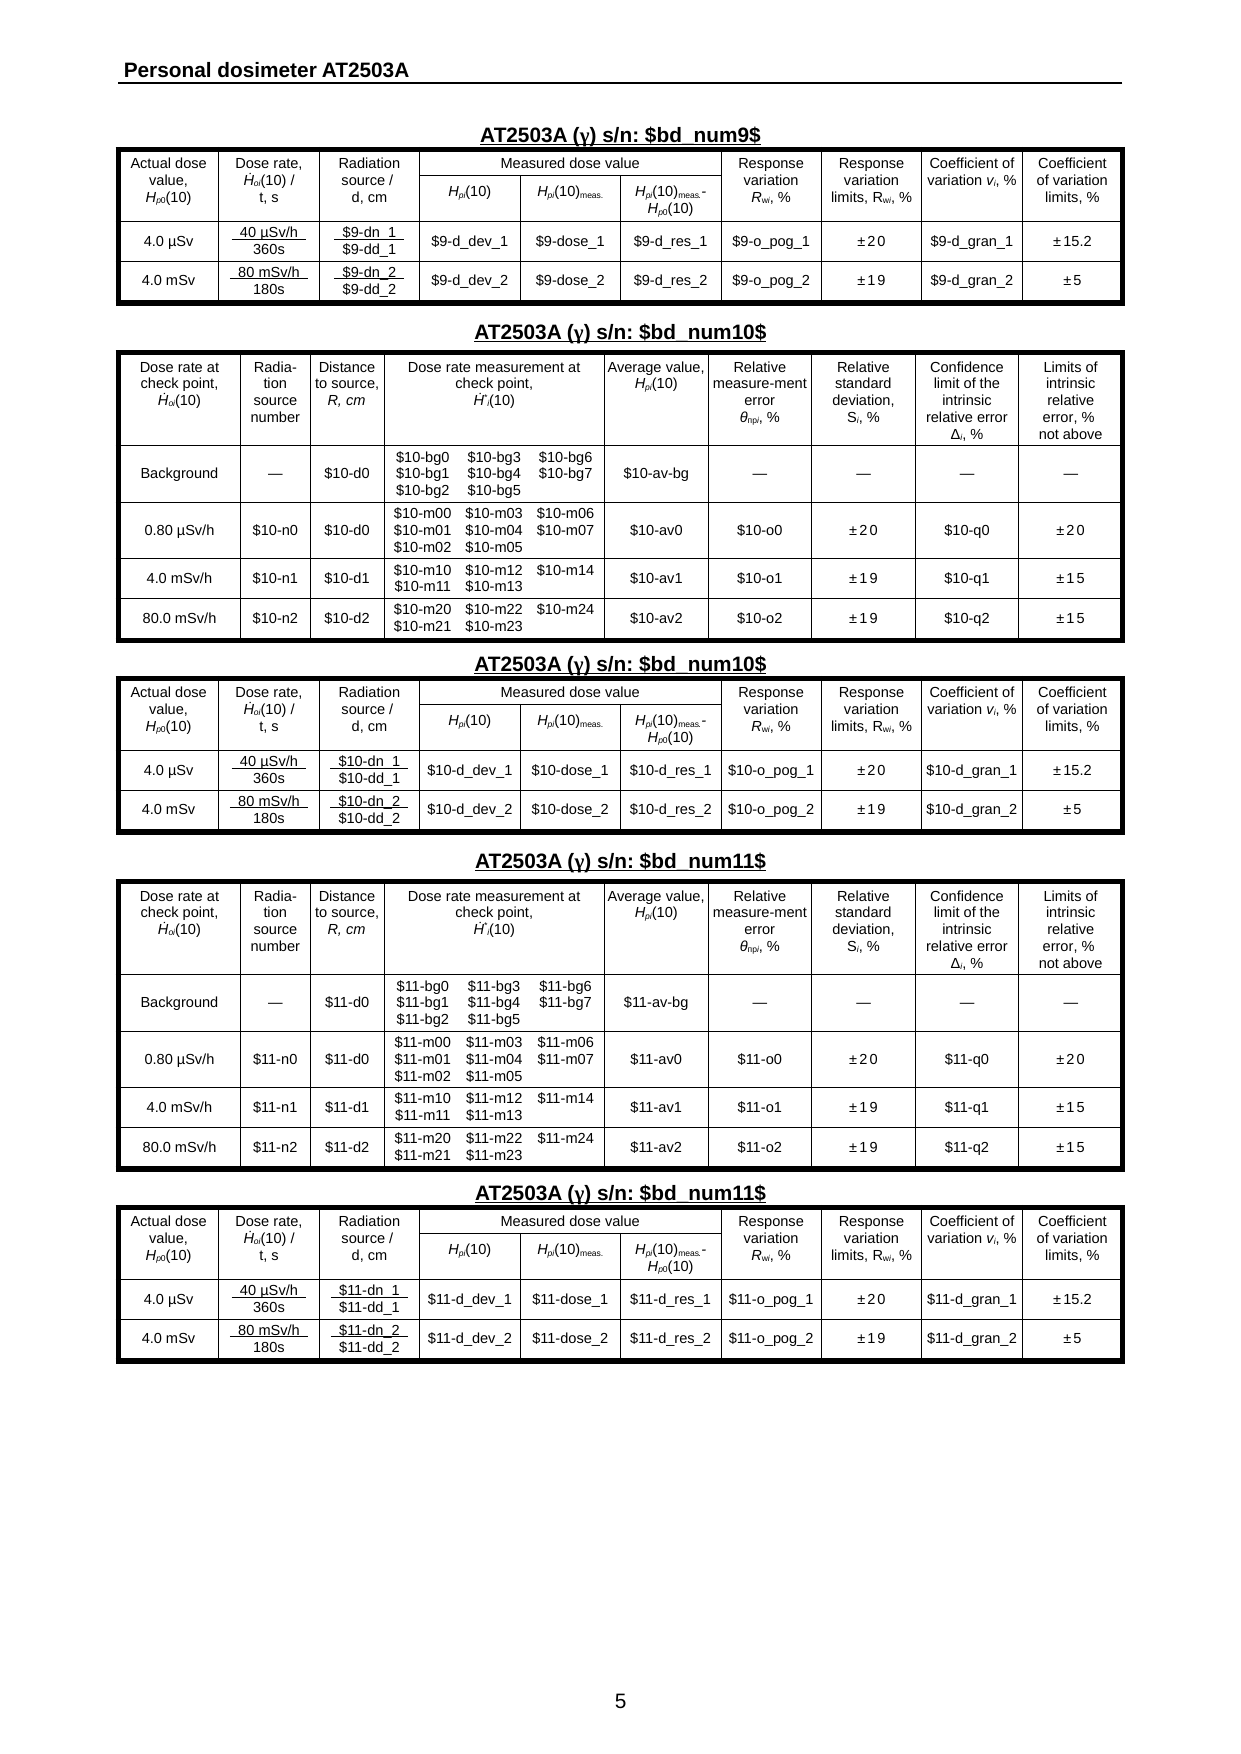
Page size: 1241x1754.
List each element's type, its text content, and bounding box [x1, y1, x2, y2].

table_cell 4.0 µSv [121, 1280, 218, 1318]
table_cell $10-av-bg [605, 446, 708, 502]
table_cell Response variation Rwi, % [722, 681, 821, 750]
table_cell $10-d_dev_2 [420, 791, 520, 829]
table_cell $10-d2 [311, 599, 384, 637]
table_cell 0.80 µSv/h [121, 503, 240, 558]
table_cell $9-d_res_1 [621, 222, 721, 261]
table_cell ±20 [822, 751, 921, 789]
table_cell Hpi(10)meas.-Hp0(10) [621, 705, 721, 750]
table_cell $10-o_pog_2 [722, 791, 821, 829]
table_cell ±20 [812, 1032, 915, 1087]
table_cell $10-d0 [311, 503, 384, 558]
table_cell 40 µSv/h 360s [219, 222, 319, 261]
table_header AT2503A (γ) s/n: $bd_num11$ [118, 835, 1122, 879]
table_cell ±19 [812, 599, 915, 637]
table_cell 80 mSv/h 180s [219, 262, 319, 300]
table_cell ±15 [1019, 559, 1120, 598]
table_cell $10-d1 [311, 559, 384, 598]
table_cell Radiation source / d, cm [320, 681, 419, 750]
table_cell Response variation limits, Rwi, % [822, 152, 921, 221]
table_cell — [812, 446, 915, 502]
table_cell ±20 [822, 222, 921, 261]
table_cell $9-dn_1 $9-dd_1 [320, 222, 419, 261]
table_cell $9-o_pog_1 [722, 222, 821, 261]
table_cell $10-m00 $10-m01 $10-m02 $10-m03 $10-m04 $10-m05 $10-m06 $10-m07 [385, 503, 604, 558]
table_cell ±19 [822, 1320, 921, 1358]
table_cell Average value, Hpi(10) [605, 884, 708, 974]
table_cell Limits of intrinsic relative error, % not above [1019, 884, 1120, 974]
table_cell 4.0 µSv [121, 751, 218, 789]
table_cell $10-q2 [916, 599, 1018, 637]
table_cell — [241, 975, 310, 1031]
table_cell $9-d_gran_1 [922, 222, 1022, 261]
table_cell ±19 [822, 262, 921, 300]
table_cell 80.0 mSv/h [121, 599, 240, 637]
table_cell $10-av2 [605, 599, 708, 637]
table_cell ±19 [812, 559, 915, 598]
table_cell $10-d_gran_1 [922, 751, 1022, 789]
table_cell 4.0 mSv/h [121, 559, 240, 598]
table_cell Coefficient of variation vi, % [922, 681, 1022, 750]
table_cell Coefficient of variation limits, % [1023, 152, 1120, 221]
table_cell 4.0 mSv/h [121, 1088, 240, 1127]
table_cell $9-dose_1 [521, 222, 620, 261]
table_cell Hpi(10)meas. [521, 176, 620, 221]
table_cell ±20 [822, 1280, 921, 1318]
table_cell Hpi(10)meas.-Hp0(10) [621, 176, 721, 221]
table_cell $11-m20 $11-m21 $11-m22 $11-m23 $11-m24 [385, 1128, 604, 1166]
table_cell Response variation limits, Rwi, % [822, 1210, 921, 1279]
table_cell Actual dose value, Hp0(10) [121, 1210, 218, 1279]
table_cell Response variation Rwi, % [722, 1210, 821, 1279]
table_cell Dose rate at check point, Ḣoi(10) [121, 884, 240, 974]
table_cell $10-q1 [916, 559, 1018, 598]
table_cell 80 mSv/h 180s [219, 1320, 319, 1358]
table_cell $10-d_gran_2 [922, 791, 1022, 829]
table_cell 4.0 mSv [121, 1320, 218, 1358]
table_cell Hpi(10) [420, 705, 520, 750]
table_cell $10-n0 [241, 503, 310, 558]
table_cell Hpi(10)meas.-Hp0(10) [621, 1234, 721, 1279]
table_cell $11-dn_2 $11-dd_2 [320, 1320, 419, 1358]
table_cell Hpi(10)meas. [521, 705, 620, 750]
table_cell $11-dose_1 [521, 1280, 620, 1318]
table_cell Actual dose value, Hp0(10) [121, 152, 218, 221]
table_cell Radiation source / d, cm [320, 1210, 419, 1279]
table_cell $11-d_dev_1 [420, 1280, 520, 1318]
table_cell $11-d1 [311, 1088, 384, 1127]
table_cell ±19 [822, 791, 921, 829]
table_cell Dose rate, Ḣoi(10) / t, s [219, 681, 319, 750]
table_cell $10-dn_2 $10-dd_2 [320, 791, 419, 829]
table_cell ±15.2 [1023, 1280, 1120, 1318]
table_cell $10-o2 [709, 599, 811, 637]
table_cell $9-d_res_2 [621, 262, 721, 300]
table_cell Relative measure-ment error θпрi, % [709, 355, 811, 445]
table_cell $11-o2 [709, 1128, 811, 1166]
table_cell $11-d_res_2 [621, 1320, 721, 1358]
table_cell $10-bg0 $10-bg1 $10-bg2 $10-bg3 $10-bg4 $10-bg5 $10-bg6 $10-bg7 [385, 446, 604, 502]
table_cell $11-bg0 $11-bg1 $11-bg2 $11-bg3 $11-bg4 $11-bg5 $11-bg6 $11-bg7 [385, 975, 604, 1031]
table_cell $11-av0 [605, 1032, 708, 1087]
table_cell $10-m20 $10-m21 $10-m22 $10-m23 $10-m24 [385, 599, 604, 637]
table_cell ±15 [1019, 1128, 1120, 1166]
table_cell ±20 [1019, 503, 1120, 558]
table_cell 0.80 µSv/h [121, 1032, 240, 1087]
table_cell Background [121, 446, 240, 502]
table_cell $10-n1 [241, 559, 310, 598]
table_cell $10-o_pog_1 [722, 751, 821, 789]
table_cell $10-av1 [605, 559, 708, 598]
table_cell Measured dose value [420, 152, 721, 175]
table_cell ±5 [1023, 791, 1120, 829]
table_cell — [1019, 446, 1120, 502]
table_cell $10-dn_1 $10-dd_1 [320, 751, 419, 789]
table_cell 40 µSv/h 360s [219, 751, 319, 789]
table_cell Measured dose value [420, 681, 721, 704]
table_cell ±15 [1019, 1088, 1120, 1127]
table_cell Radiation source / d, cm [320, 152, 419, 221]
table_cell ±19 [812, 1128, 915, 1166]
table_cell Dose rate, Ḣoi(10) / t, s [219, 152, 319, 221]
table_cell $10-o1 [709, 559, 811, 598]
table_cell — [709, 975, 811, 1031]
table_cell Average value, Hpi(10) [605, 355, 708, 445]
table_cell $11-o_pog_2 [722, 1320, 821, 1358]
table_cell $11-d0 [311, 975, 384, 1031]
table_cell Coefficient of variation limits, % [1023, 1210, 1120, 1279]
table_cell $11-n0 [241, 1032, 310, 1087]
table_cell Hpi(10)meas. [521, 1234, 620, 1279]
table_cell — [916, 975, 1018, 1031]
table_cell $9-o_pog_2 [722, 262, 821, 300]
table_cell $10-d_res_1 [621, 751, 721, 789]
table_cell $10-q0 [916, 503, 1018, 558]
table_cell ±5 [1023, 1320, 1120, 1358]
table_cell $11-o0 [709, 1032, 811, 1087]
table_cell ±20 [1019, 1032, 1120, 1087]
table_cell Actual dose value, Hp0(10) [121, 681, 218, 750]
table_cell Dose rate at check point, Ḣoi(10) [121, 355, 240, 445]
table_cell $10-o0 [709, 503, 811, 558]
table_cell $11-m00 $11-m01 $11-m02 $11-m03 $11-m04 $11-m05 $11-m06 $11-m07 [385, 1032, 604, 1087]
table_cell $11-d_gran_2 [922, 1320, 1022, 1358]
table_cell $11-o1 [709, 1088, 811, 1127]
table_cell 80 mSv/h 180s [219, 791, 319, 829]
table_cell 40 µSv/h 360s [219, 1280, 319, 1318]
table_cell Radia-tion source number [241, 355, 310, 445]
table_cell Coefficient of variation limits, % [1023, 681, 1120, 750]
table_cell ±19 [812, 1088, 915, 1127]
table_cell — [1019, 975, 1120, 1031]
table_cell $11-n2 [241, 1128, 310, 1166]
table_cell $9-dose_2 [521, 262, 620, 300]
table_cell 80.0 mSv/h [121, 1128, 240, 1166]
table_cell $9-d_dev_2 [420, 262, 520, 300]
table_cell 4.0 µSv [121, 222, 218, 261]
table_cell Distance to source, R, сm [311, 884, 384, 974]
table_cell — [241, 446, 310, 502]
table_cell — [709, 446, 811, 502]
table_cell — [812, 975, 915, 1031]
table_cell $10-d_res_2 [621, 791, 721, 829]
table_cell $10-dose_1 [521, 751, 620, 789]
table_cell $11-dn_1 $11-dd_1 [320, 1280, 419, 1318]
table_cell $11-q1 [916, 1088, 1018, 1127]
table_cell $11-av2 [605, 1128, 708, 1166]
table_cell 4.0 mSv [121, 791, 218, 829]
table_header AT2503A (γ) s/n: $bd_num10$ [118, 643, 1122, 676]
table_cell Confidence limit of the intrinsic relative error Δi, % [916, 355, 1018, 445]
table_cell $11-d0 [311, 1032, 384, 1087]
table_header AT2503A (γ) s/n: $bd_num9$ [118, 114, 1122, 147]
table_cell $9-d_gran_2 [922, 262, 1022, 300]
table_cell $11-q0 [916, 1032, 1018, 1087]
table_header AT2503A (γ) s/n: $bd_num11$ [118, 1172, 1122, 1205]
table_cell $11-o_pog_1 [722, 1280, 821, 1318]
table_cell $10-m10 $10-m11 $10-m12 $10-m13 $10-m14 [385, 559, 604, 598]
table_cell $11-d_dev_2 [420, 1320, 520, 1358]
table_cell Confidence limit of the intrinsic relative error Δi, % [916, 884, 1018, 974]
table_cell ±15.2 [1023, 751, 1120, 789]
table_cell $11-q2 [916, 1128, 1018, 1166]
table_cell $10-n2 [241, 599, 310, 637]
table_cell Radia-tion source number [241, 884, 310, 974]
table_cell Dose rate measurement at check point, Ḣ*i(10) [385, 884, 604, 974]
table_cell — [916, 446, 1018, 502]
table_cell Relative standard deviation, Si, % [812, 884, 915, 974]
table_cell Distance to source, R, сm [311, 355, 384, 445]
table_cell $10-d0 [311, 446, 384, 502]
table_cell $11-n1 [241, 1088, 310, 1127]
table_cell $11-d_gran_1 [922, 1280, 1022, 1318]
table_cell ±20 [812, 503, 915, 558]
table_cell Background [121, 975, 240, 1031]
table_cell Coefficient of variation vi, % [922, 1210, 1022, 1279]
table_cell $11-av-bg [605, 975, 708, 1031]
table_cell Hpi(10) [420, 176, 520, 221]
table_cell $11-d2 [311, 1128, 384, 1166]
table_cell Relative measure-ment error θпрi, % [709, 884, 811, 974]
table_cell $11-d_res_1 [621, 1280, 721, 1318]
table_cell Coefficient of variation vi, % [922, 152, 1022, 221]
table_cell $11-dose_2 [521, 1320, 620, 1358]
table_header AT2503A (γ) s/n: $bd_num10$ [118, 306, 1122, 350]
table_cell $10-d_dev_1 [420, 751, 520, 789]
table_cell Response variation limits, Rwi, % [822, 681, 921, 750]
table_cell Measured dose value [420, 1210, 721, 1233]
table_cell Relative standard deviation, Si, % [812, 355, 915, 445]
table_cell $9-dn_2 $9-dd_2 [320, 262, 419, 300]
table_cell Dose rate measurement at check point, Ḣ*i(10) [385, 355, 604, 445]
table_cell $10-av0 [605, 503, 708, 558]
table_cell $11-av1 [605, 1088, 708, 1127]
table_cell Limits of intrinsic relative error, % not above [1019, 355, 1120, 445]
table_cell $10-dose_2 [521, 791, 620, 829]
table_cell $9-d_dev_1 [420, 222, 520, 261]
table_cell ±5 [1023, 262, 1120, 300]
table_cell Hpi(10) [420, 1234, 520, 1279]
table_cell 4.0 mSv [121, 262, 218, 300]
table_cell ±15 [1019, 599, 1120, 637]
table_cell Response variation Rwi, % [722, 152, 821, 221]
table_cell Dose rate, Ḣoi(10) / t, s [219, 1210, 319, 1279]
table_cell ±15.2 [1023, 222, 1120, 261]
table_cell $11-m10 $11-m11 $11-m12 $11-m13 $11-m14 [385, 1088, 604, 1127]
